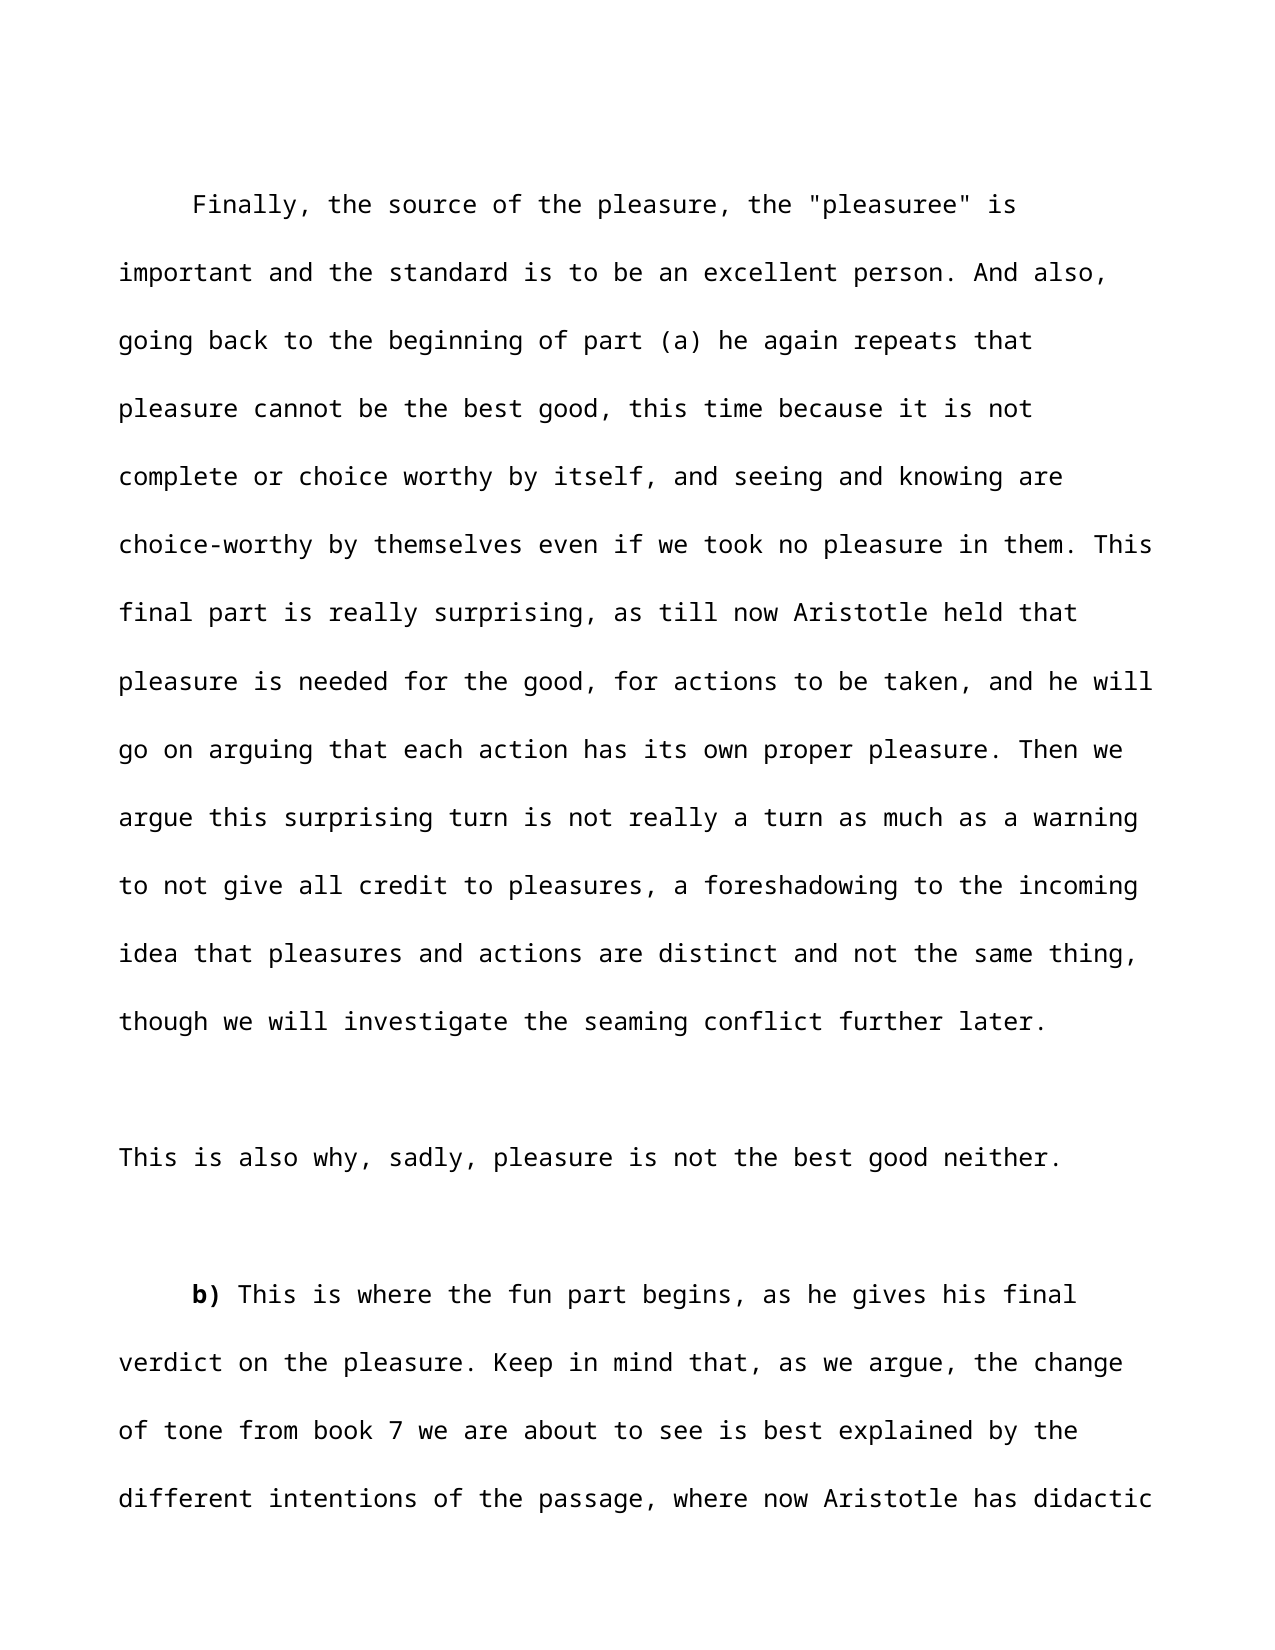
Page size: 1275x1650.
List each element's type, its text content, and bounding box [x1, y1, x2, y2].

text Finally, the source of the pleasure, the "pleasuree" is important and the standard is to be an excellent person. And also, going back to the beginning of part (a) he again repeats that pleasure cannot be the best good, this time because it is not complete or choice worthy by itself, and seeing and knowing are choice-worthy by themselves even if we took no pleasure in them. This final part is really surprising, as till now Aristotle held that pleasure is needed for the good, for actions to be taken, and he will go on arguing that each action has its own proper pleasure. Then we argue this surprising turn is not really a turn as much as a warning to not give all credit to pleasures, a foreshadowing to the incoming idea that pleasures and actions are distinct and not the same thing, though we will investigate the seaming conflict further later. [118, 186, 1157, 1038]
text b) This is where the fun part begins, as he gives his final verdict on the pleasure. Keep in mind that, as we argue, the change of tone from book 7 we are about to see is best explained by the different intentions of the passage, where now Aristotle has didactic [118, 1276, 1157, 1515]
text This is also why, sadly, pleasure is not the best good neither. [118, 1140, 1157, 1174]
